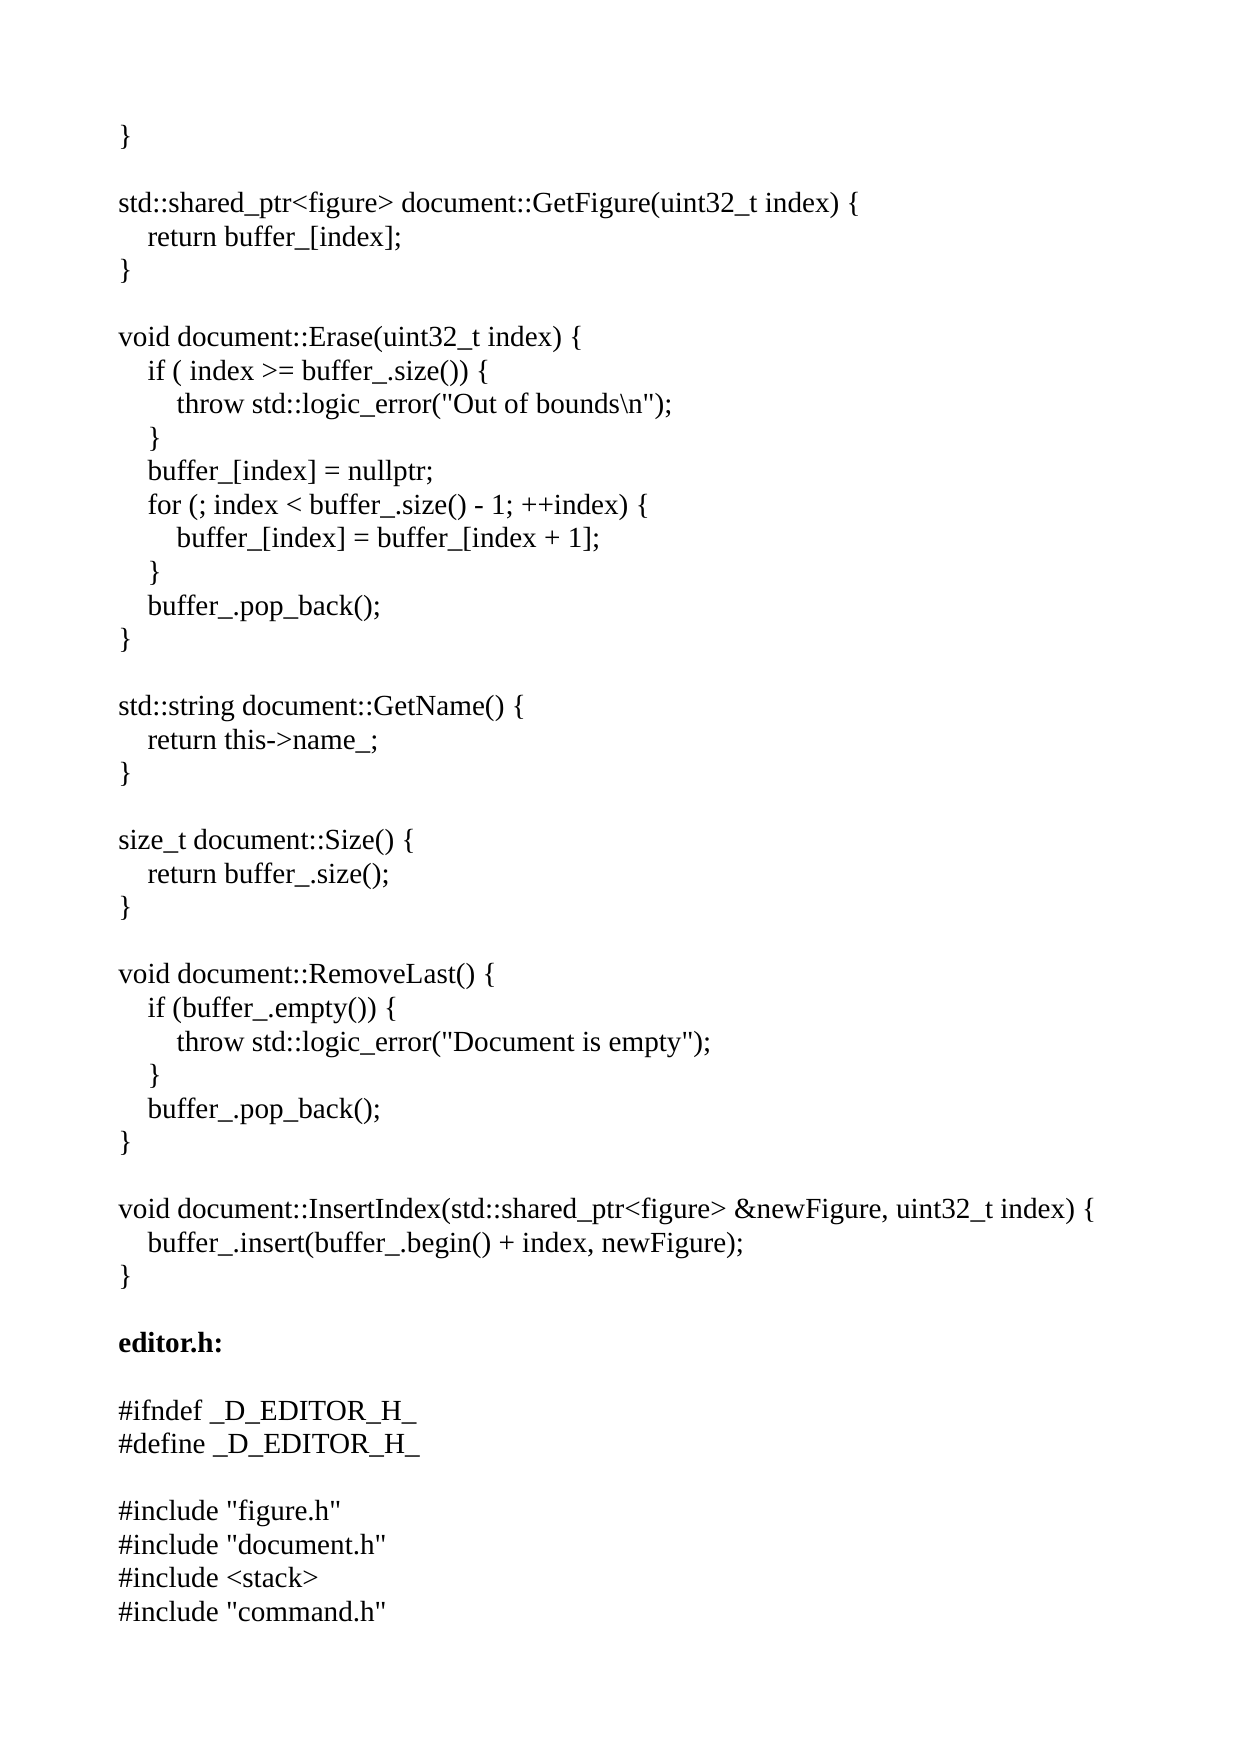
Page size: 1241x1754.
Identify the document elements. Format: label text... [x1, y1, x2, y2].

text #ifndef _D_EDITOR_H_ [118, 1393, 1122, 1426]
text return buffer_.size(); [118, 856, 1122, 889]
text } [118, 1258, 1122, 1292]
text size_t document::Size() { [118, 822, 1122, 856]
text } [118, 420, 1122, 453]
text if (buffer_.empty()) { [118, 990, 1122, 1024]
text void document::Erase(uint32_t index) { [118, 319, 1122, 353]
text for (; index < buffer_.size() - 1; ++index) { [118, 487, 1122, 521]
text std::shared_ptr<figure> document::GetFigure(uint32_t index) { [118, 185, 1122, 219]
text #include "document.h" [118, 1527, 1122, 1560]
text std::string document::GetName() { [118, 688, 1122, 722]
text } [118, 755, 1122, 789]
text buffer_.pop_back(); [118, 588, 1122, 621]
text } [118, 621, 1122, 655]
text if ( index >= buffer_.size()) { [118, 353, 1122, 386]
text buffer_.insert(buffer_.begin() + index, newFigure); [118, 1225, 1122, 1258]
text throw std::logic_error("Document is empty"); [118, 1024, 1122, 1057]
text return buffer_[index]; [118, 219, 1122, 252]
text } [118, 554, 1122, 588]
text } [118, 252, 1122, 286]
text return this->name_; [118, 722, 1122, 755]
text #define _D_EDITOR_H_ [118, 1426, 1122, 1460]
text void document::RemoveLast() { [118, 957, 1122, 990]
text #include "command.h" [118, 1594, 1122, 1627]
text editor.h: [118, 1326, 1122, 1359]
text void document::InsertIndex(std::shared_ptr<figure> &newFigure, uint32_t index) { [118, 1191, 1122, 1225]
text buffer_[index] = buffer_[index + 1]; [118, 521, 1122, 554]
text } [118, 1057, 1122, 1091]
text #include <stack> [118, 1560, 1122, 1594]
text buffer_.pop_back(); [118, 1091, 1122, 1124]
text } [118, 118, 1122, 152]
text #include "figure.h" [118, 1493, 1122, 1527]
text buffer_[index] = nullptr; [118, 453, 1122, 487]
text throw std::logic_error("Out of bounds\n"); [118, 386, 1122, 420]
text } [118, 1124, 1122, 1158]
text } [118, 889, 1122, 923]
